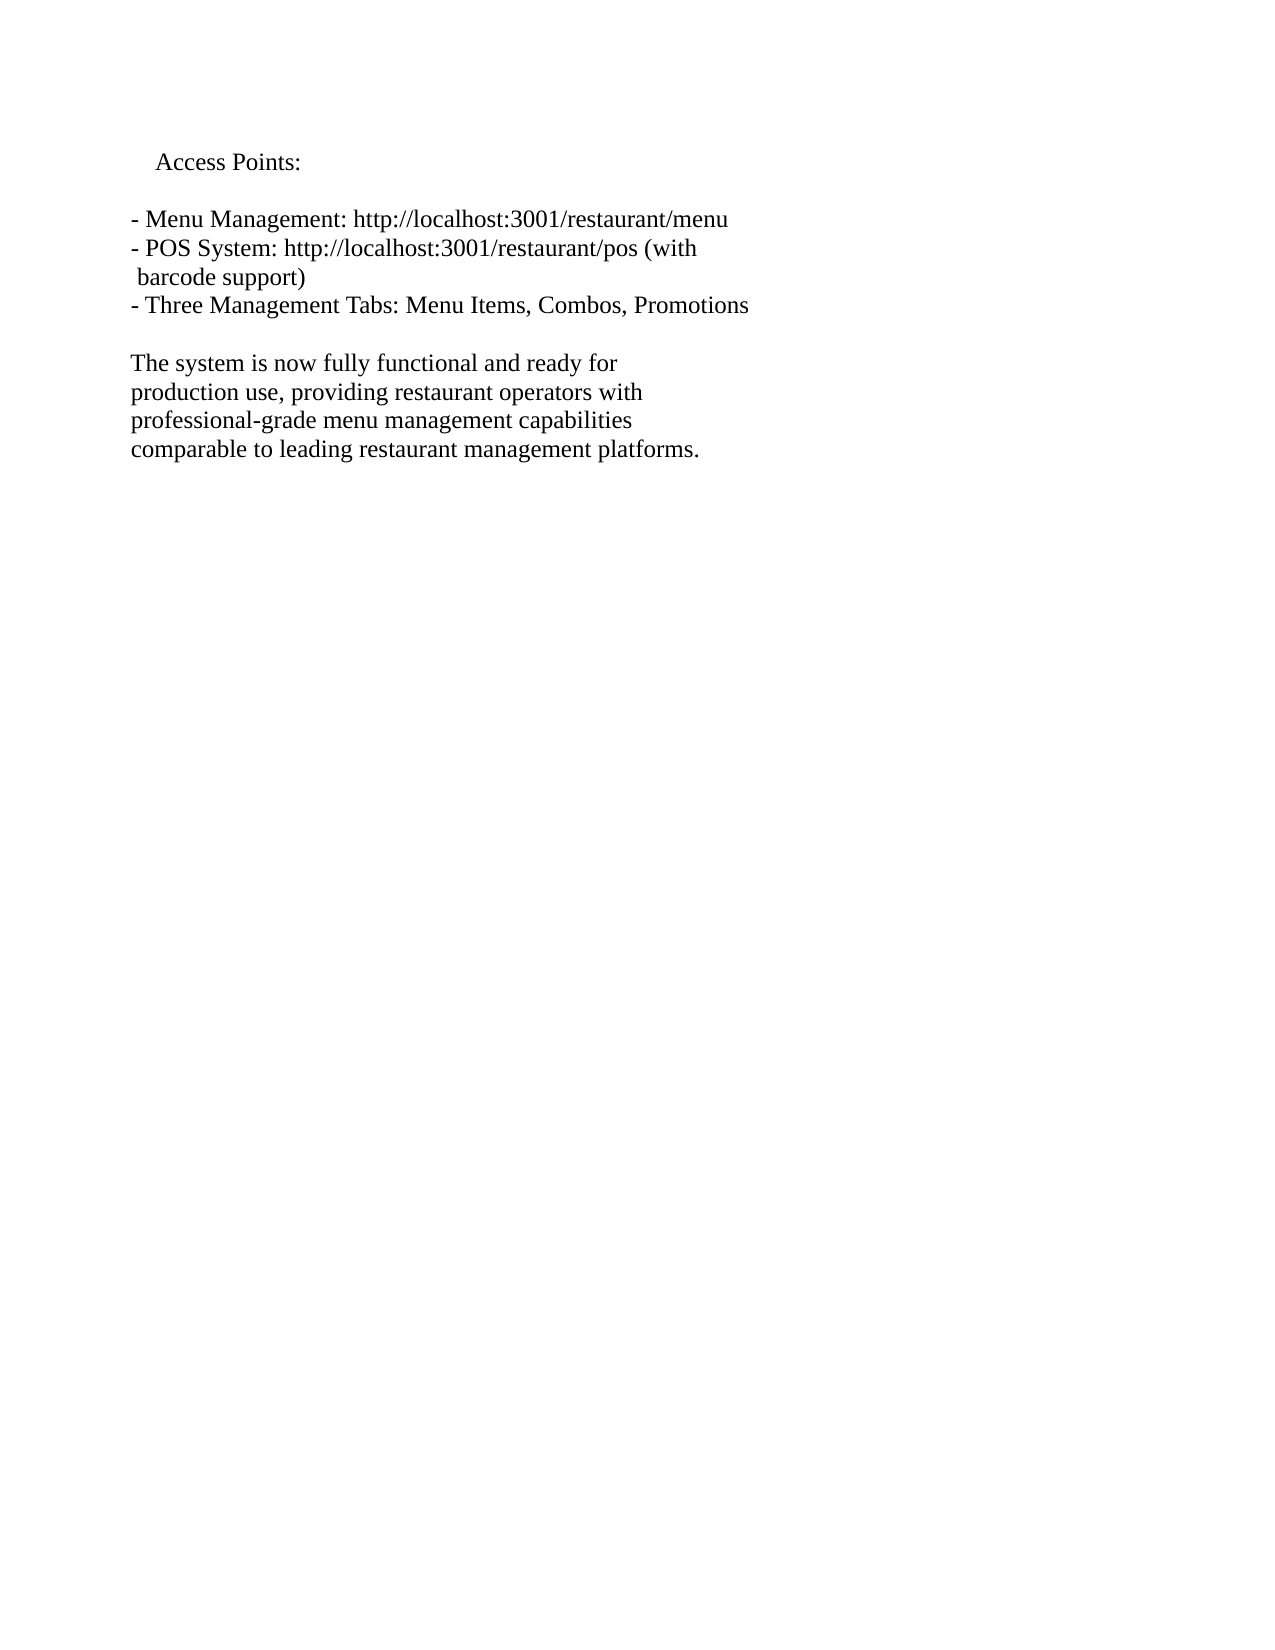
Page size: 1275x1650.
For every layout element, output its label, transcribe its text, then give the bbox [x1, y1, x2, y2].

text 📱 Access Points: [118, 147, 1157, 176]
text - Menu Management: http://localhost:3001/restaurant/menu [118, 204, 1157, 233]
text barcode support) [118, 262, 1157, 291]
text The system is now fully functional and ready for [118, 348, 1157, 377]
text production use, providing restaurant operators with [118, 377, 1157, 406]
text - Three Management Tabs: Menu Items, Combos, Promotions [118, 291, 1157, 319]
text professional-grade menu management capabilities [118, 406, 1157, 434]
text comparable to leading restaurant management platforms. [118, 434, 1157, 463]
text - POS System: http://localhost:3001/restaurant/pos (with [118, 233, 1157, 262]
